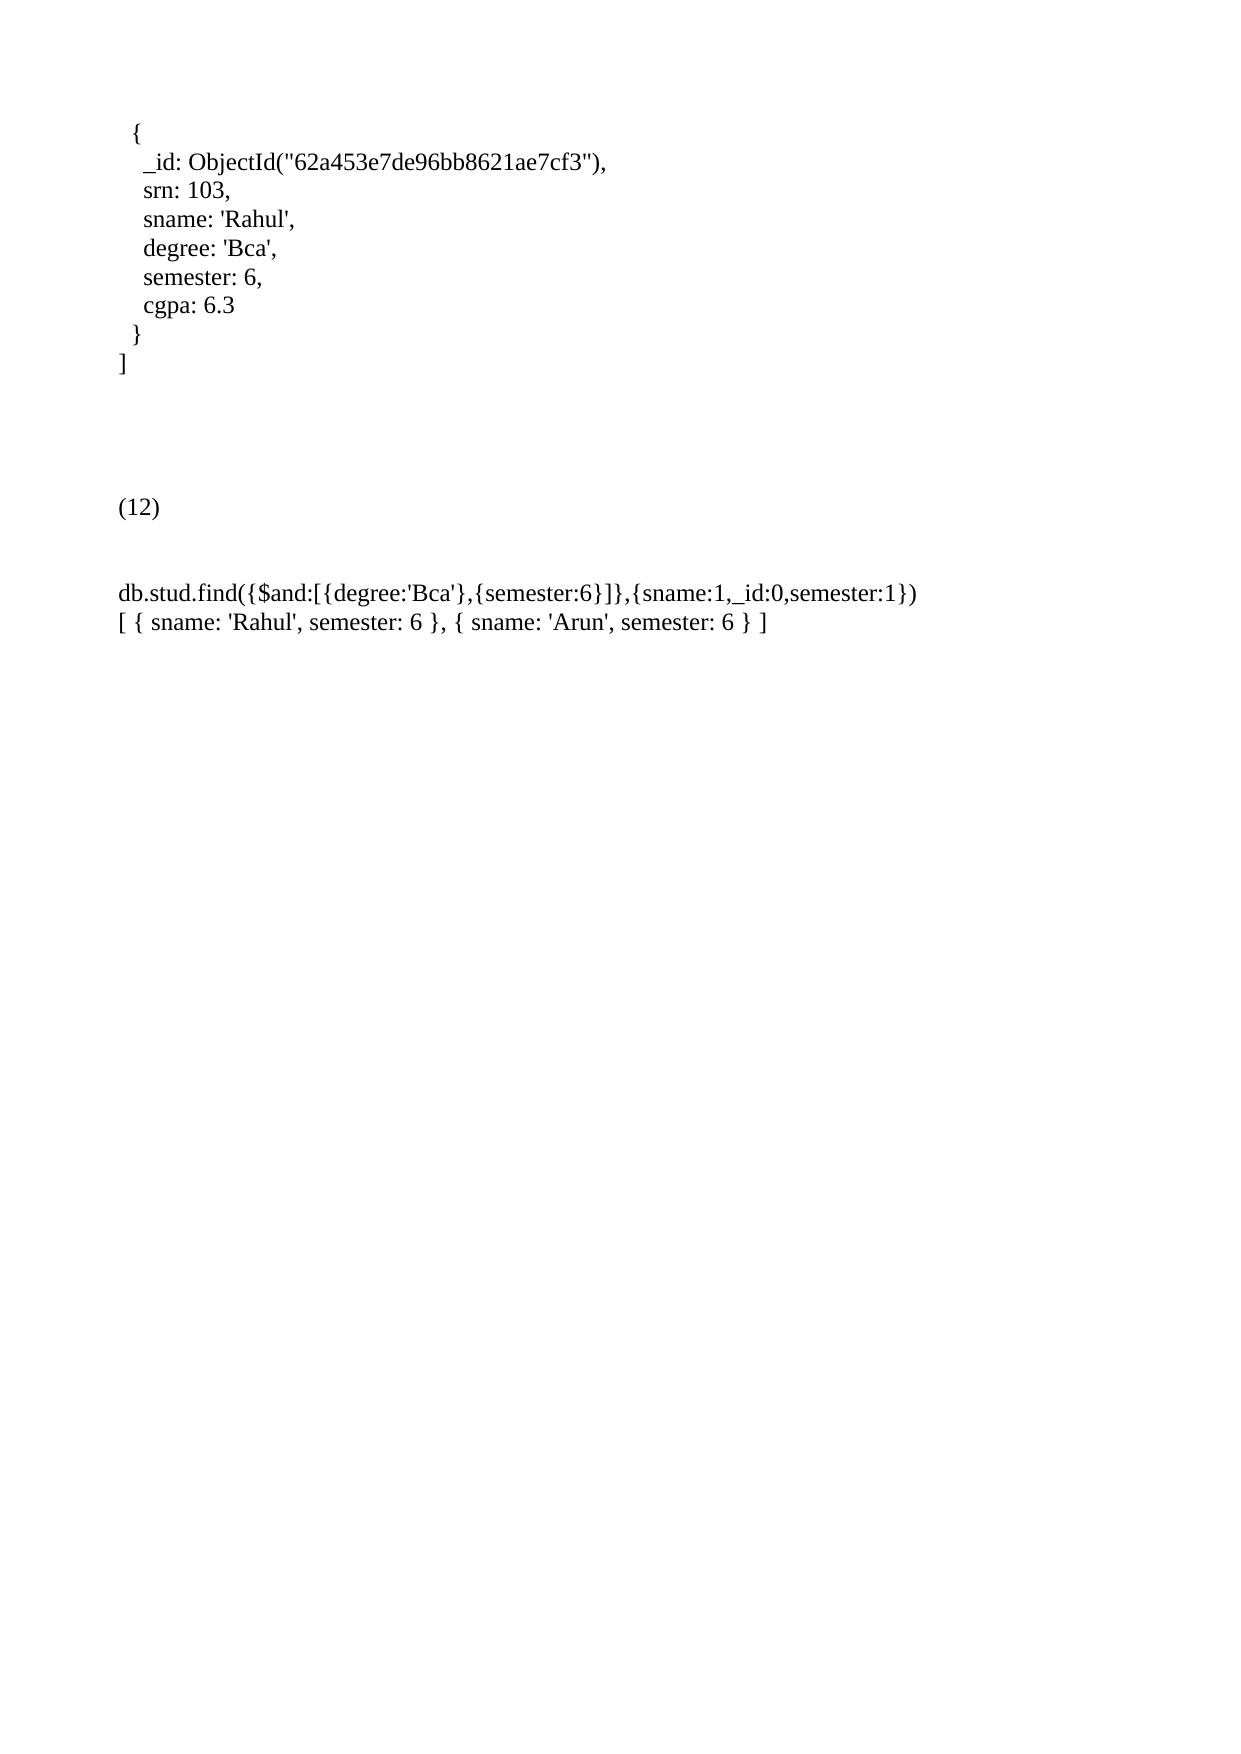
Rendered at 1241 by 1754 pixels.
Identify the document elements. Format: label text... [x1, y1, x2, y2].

text } [118, 319, 1122, 348]
text cgpa: 6.3 [118, 291, 1122, 319]
text degree: 'Bca', [118, 233, 1122, 262]
text { [118, 118, 1122, 147]
text _id: ObjectId("62a453e7de96bb8621ae7cf3"), [118, 147, 1122, 176]
text (12) [118, 492, 1122, 521]
text db.stud.find({$and:[{degree:'Bca'},{semester:6}]},{sname:1,_id:0,semester:1}) [118, 578, 1122, 607]
text ] [118, 348, 1122, 377]
text semester: 6, [118, 262, 1122, 291]
text sname: 'Rahul', [118, 204, 1122, 233]
text [ { sname: 'Rahul', semester: 6 }, { sname: 'Arun', semester: 6 } ] [118, 607, 1122, 636]
text srn: 103, [118, 176, 1122, 204]
